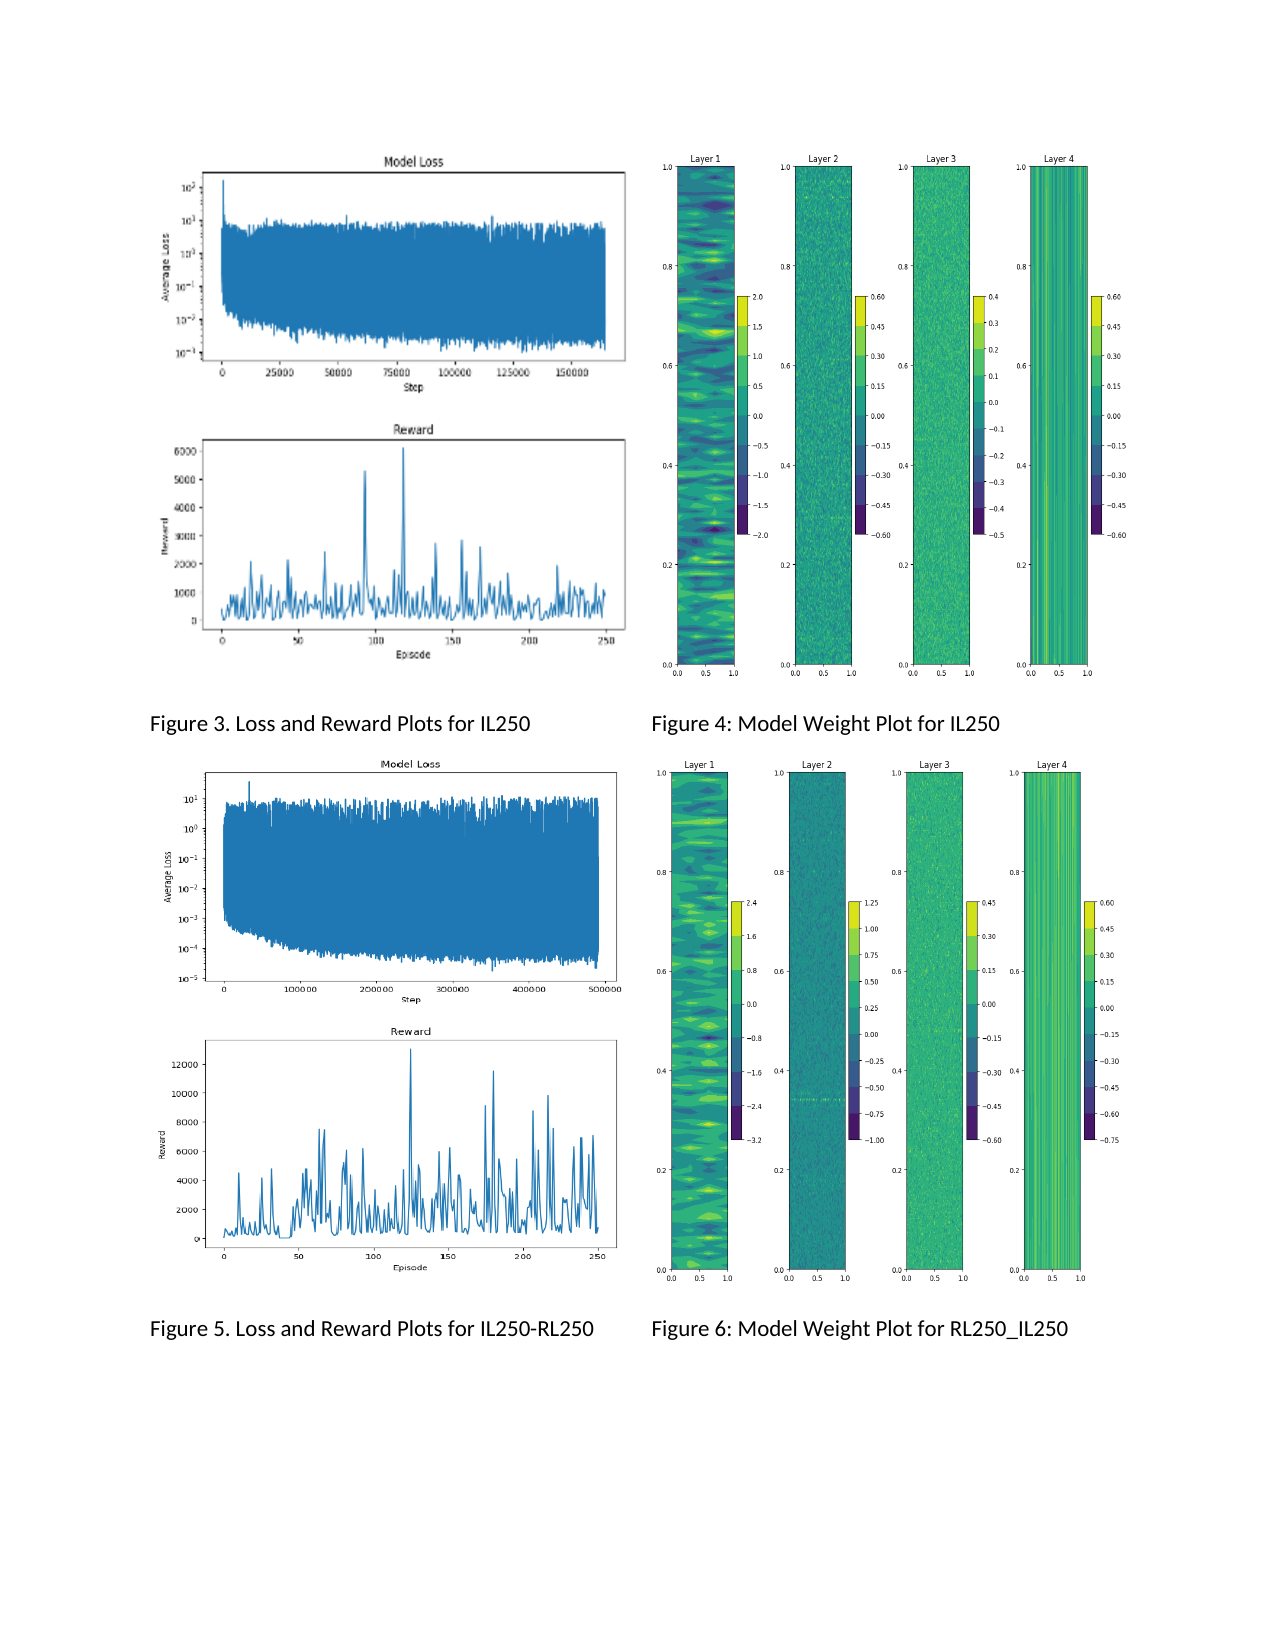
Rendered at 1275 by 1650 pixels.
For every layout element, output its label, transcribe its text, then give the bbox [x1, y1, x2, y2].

picture [657, 150, 1131, 682]
text Figure 5. Loss and Reward Plots for IL250-RL250 Figure 6: Model Weight Plot for RL250_IL250 [150, 1314, 1125, 1342]
text Figure 3. Loss and Reward Plots for IL250 Figure 4: Model Weight Plot for IL250 [150, 709, 1125, 737]
picture [154, 755, 627, 1287]
picture [156, 150, 629, 682]
picture [651, 755, 1124, 1287]
